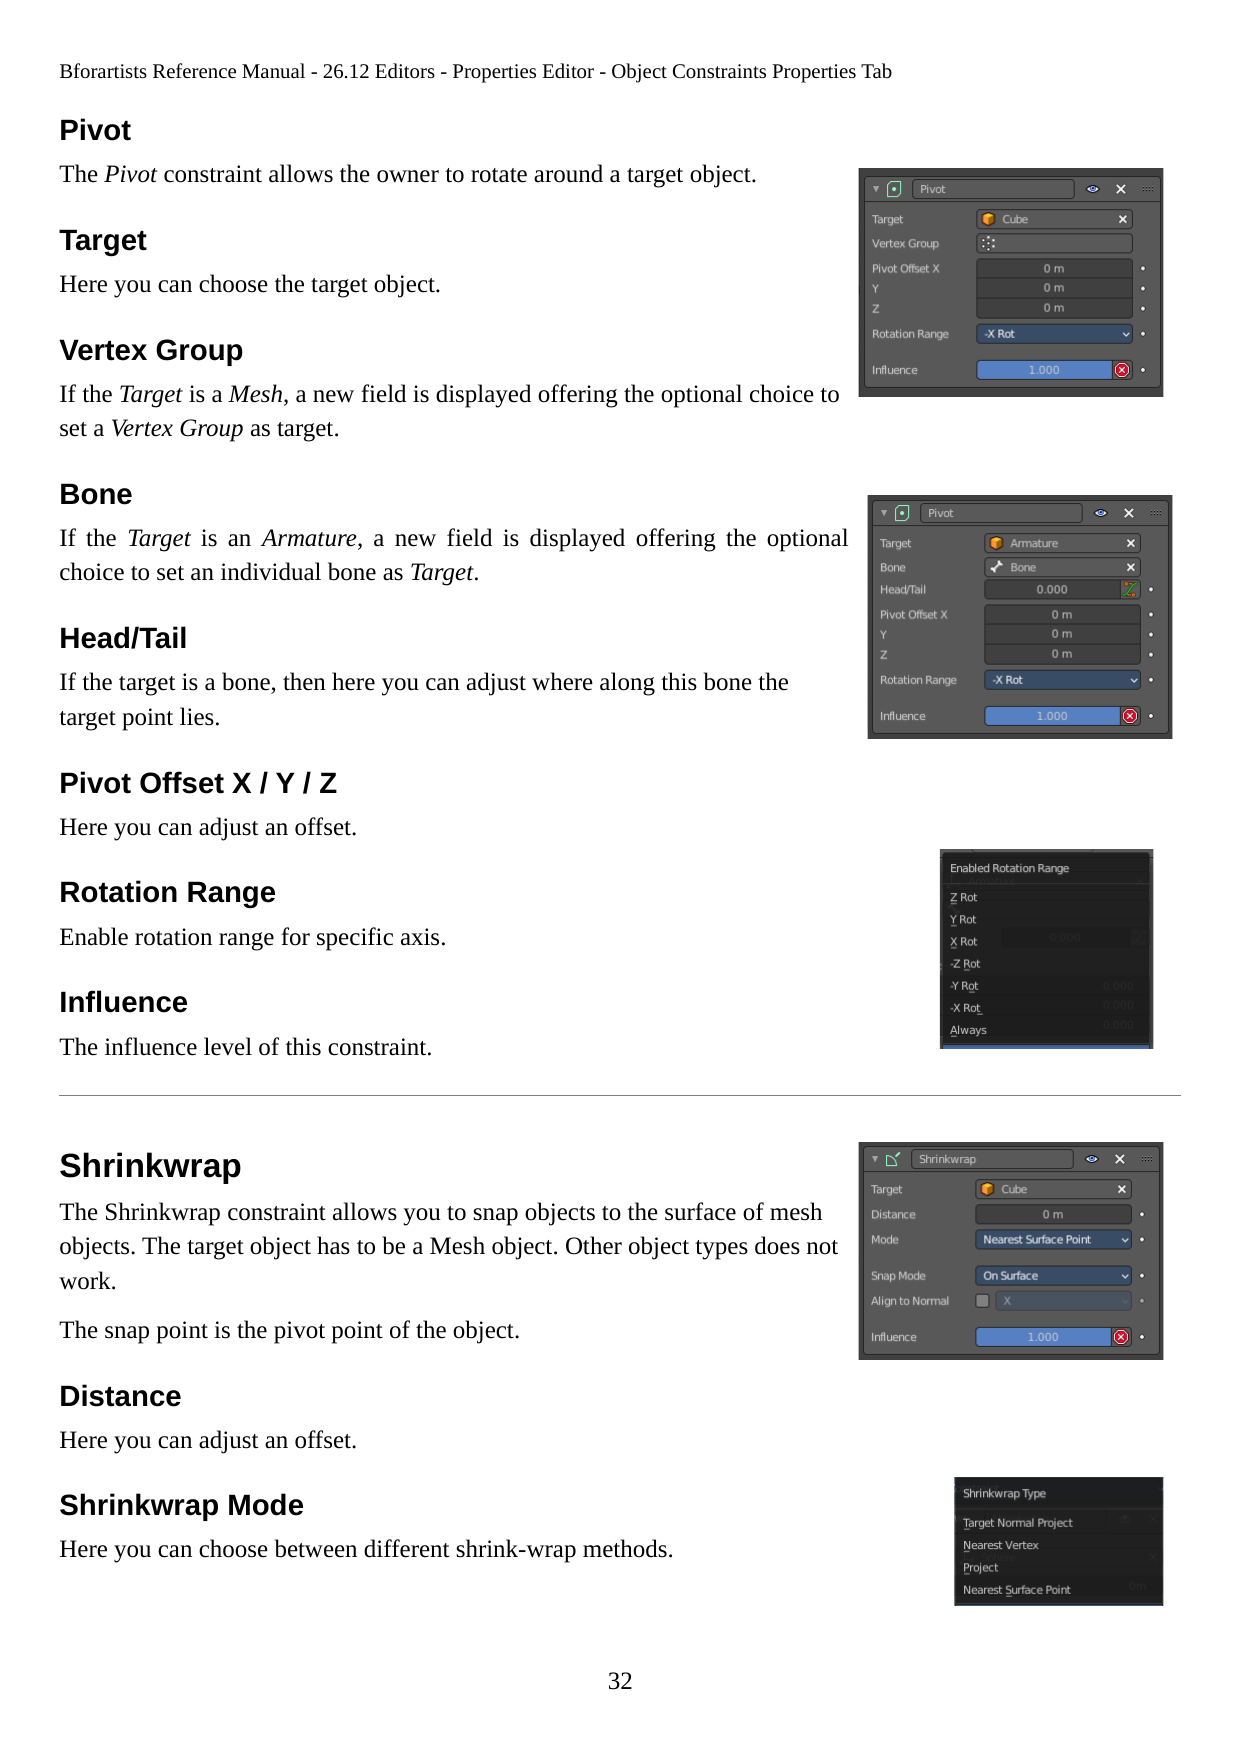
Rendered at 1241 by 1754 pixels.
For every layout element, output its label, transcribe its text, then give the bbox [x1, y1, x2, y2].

text If the Target is an Armature, a new field is displayed offering the optional choice to set an individual bone as Target. [59, 523, 867, 586]
subtitle [1164, 1488, 1181, 1522]
subtitle Shrinkwrap [59, 1146, 858, 1184]
picture [954, 1477, 1164, 1606]
text The influence level of this constraint. [59, 1032, 1181, 1060]
text Enable rotation range for specific axis. [59, 922, 939, 950]
text The snap point is the pivot point of the object. [59, 1315, 858, 1343]
text Here you can adjust an offset. [59, 1425, 1181, 1453]
text The Pivot constraint allows the owner to rotate around a target object. [59, 159, 1181, 188]
subtitle [1164, 1146, 1181, 1184]
subtitle [1154, 985, 1181, 1019]
subtitle [1173, 621, 1181, 655]
subtitle Pivot [59, 113, 1181, 146]
text If the Target is a Mesh, a new field is displayed offering the optional choice to set a Vertex Group as target. [59, 379, 1181, 442]
subtitle Head/Tail [59, 621, 867, 655]
subtitle [1164, 222, 1181, 256]
text Here you can adjust an offset. [59, 812, 1181, 841]
subtitle Distance [59, 1378, 1181, 1412]
subtitle Rotation Range [59, 875, 939, 909]
picture [858, 1142, 1164, 1360]
picture [939, 849, 1154, 1049]
subtitle [1164, 332, 1181, 366]
text If the target is a bone, then here you can adjust where along this bone the target point lies. [59, 667, 867, 731]
subtitle Pivot Offset X / Y / Z [59, 766, 1181, 799]
subtitle Target [59, 222, 858, 256]
subtitle Shrinkwrap Mode [59, 1488, 954, 1522]
subtitle [1154, 875, 1181, 909]
subtitle Bone [59, 477, 1181, 511]
subtitle Influence [59, 985, 939, 1019]
text The Shrinkwrap constraint allows you to snap objects to the surface of mesh objects. The target object has to be a Mesh object. Other object types does not work. [59, 1197, 858, 1294]
picture [858, 168, 1164, 397]
text Here you can choose between different shrink-wrap methods. [59, 1534, 954, 1563]
picture [867, 495, 1173, 739]
text Here you can choose the target object. [59, 269, 858, 297]
subtitle Vertex Group [59, 332, 858, 366]
